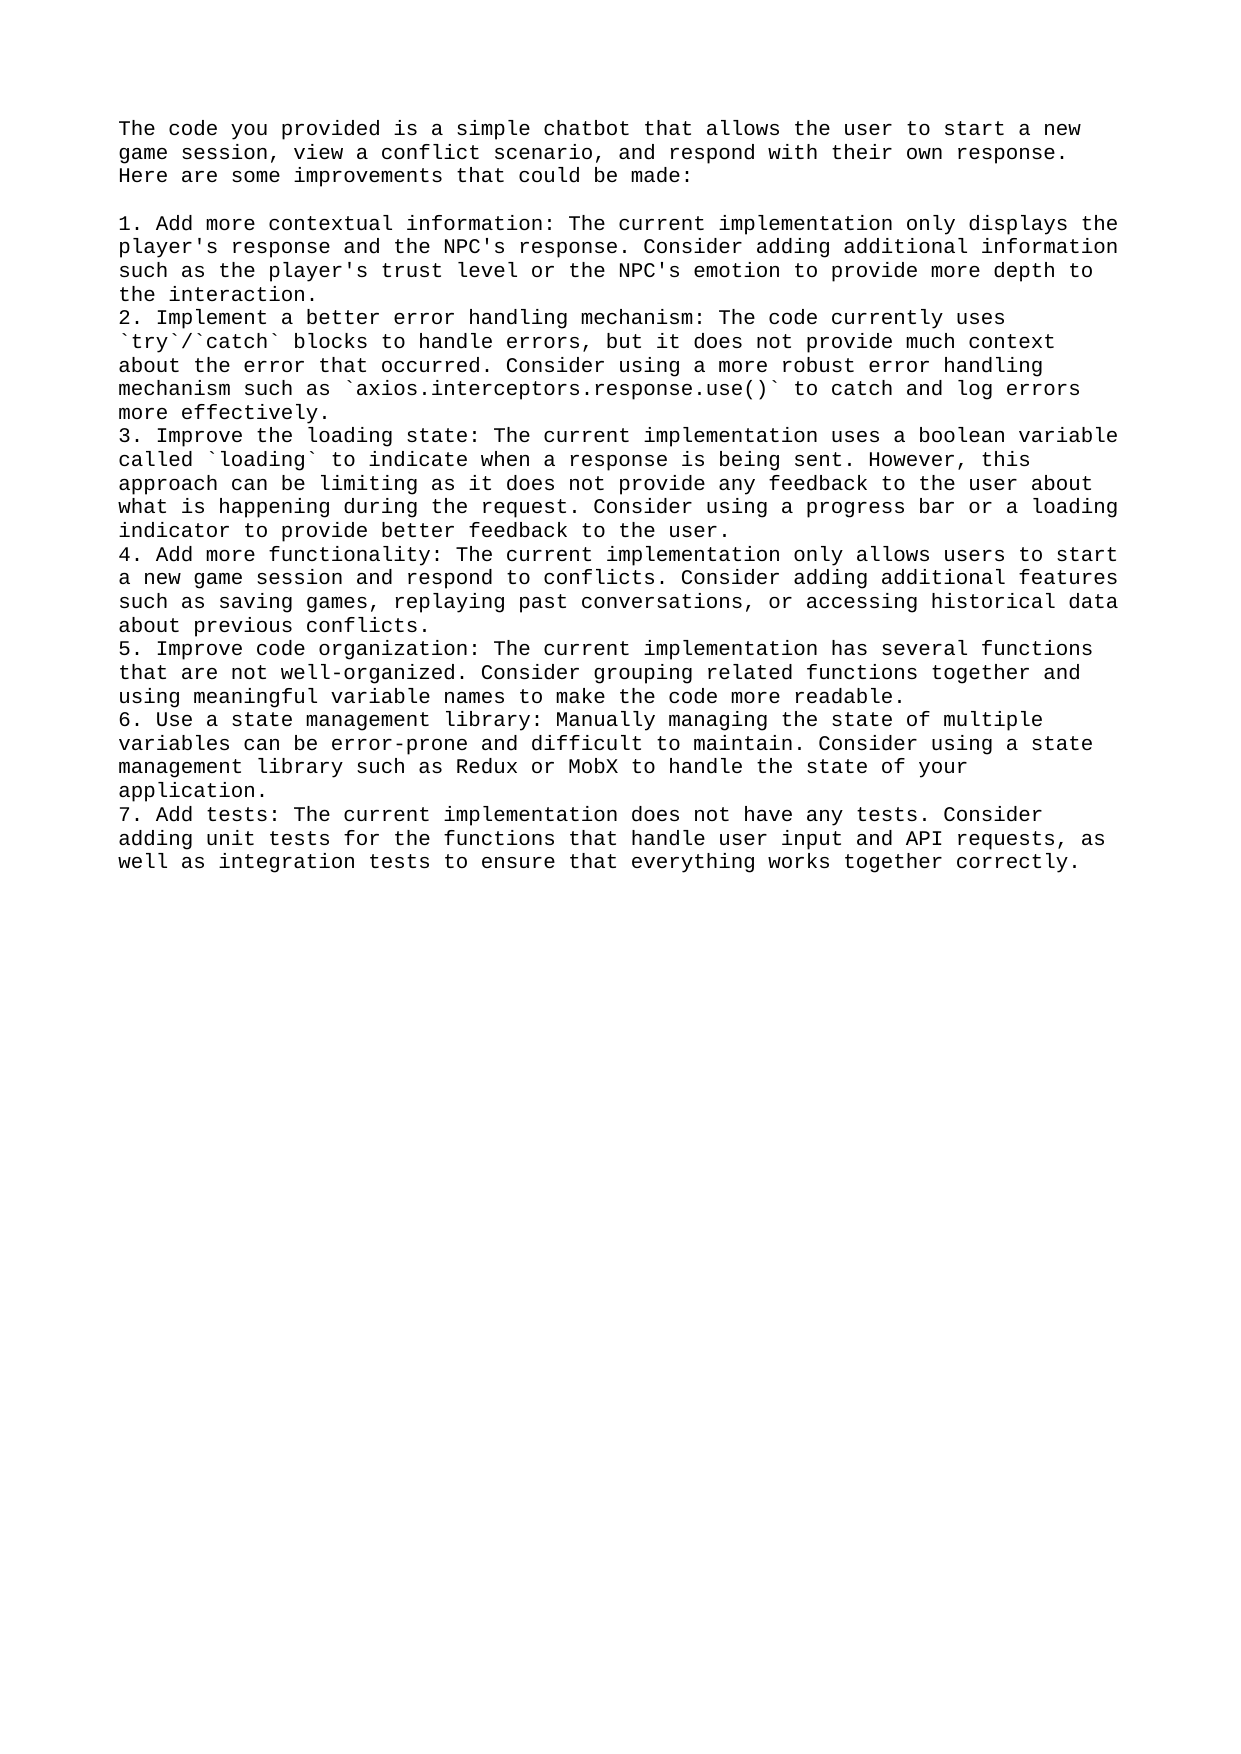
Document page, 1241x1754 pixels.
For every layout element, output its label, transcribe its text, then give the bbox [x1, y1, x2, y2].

text 2. Implement a better error handling mechanism: The code currently uses `try`/`catch` blocks to handle errors, but it does not provide much context about the error that occurred. Consider using a more robust error handling mechanism such as `axios.interceptors.response.use()` to catch and log errors more effectively. [118, 307, 1122, 426]
text 1. Add more contextual information: The current implementation only displays the player's response and the NPC's response. Consider adding additional information such as the player's trust level or the NPC's emotion to provide more depth to the interaction. [118, 213, 1122, 307]
text 5. Improve code organization: The current implementation has several functions that are not well-organized. Consider grouping related functions together and using meaningful variable names to make the code more readable. [118, 638, 1122, 709]
text 6. Use a state management library: Manually managing the state of multiple variables can be error-prone and difficult to maintain. Consider using a state management library such as Redux or MobX to handle the state of your application. [118, 709, 1122, 804]
text 3. Improve the loading state: The current implementation uses a boolean variable called `loading` to indicate when a response is being sent. However, this approach can be limiting as it does not provide any feedback to the user about what is happening during the request. Consider using a progress bar or a loading indicator to provide better feedback to the user. [118, 426, 1122, 544]
text 4. Add more functionality: The current implementation only allows users to start a new game session and respond to conflicts. Consider adding additional features such as saving games, replaying past conversations, or accessing historical data about previous conflicts. [118, 544, 1122, 638]
text 7. Add tests: The current implementation does not have any tests. Consider adding unit tests for the functions that handle user input and API requests, as well as integration tests to ensure that everything works together correctly. [118, 804, 1122, 875]
text The code you provided is a simple chatbot that allows the user to start a new game session, view a conflict scenario, and respond with their own response. Here are some improvements that could be made: [118, 118, 1122, 189]
